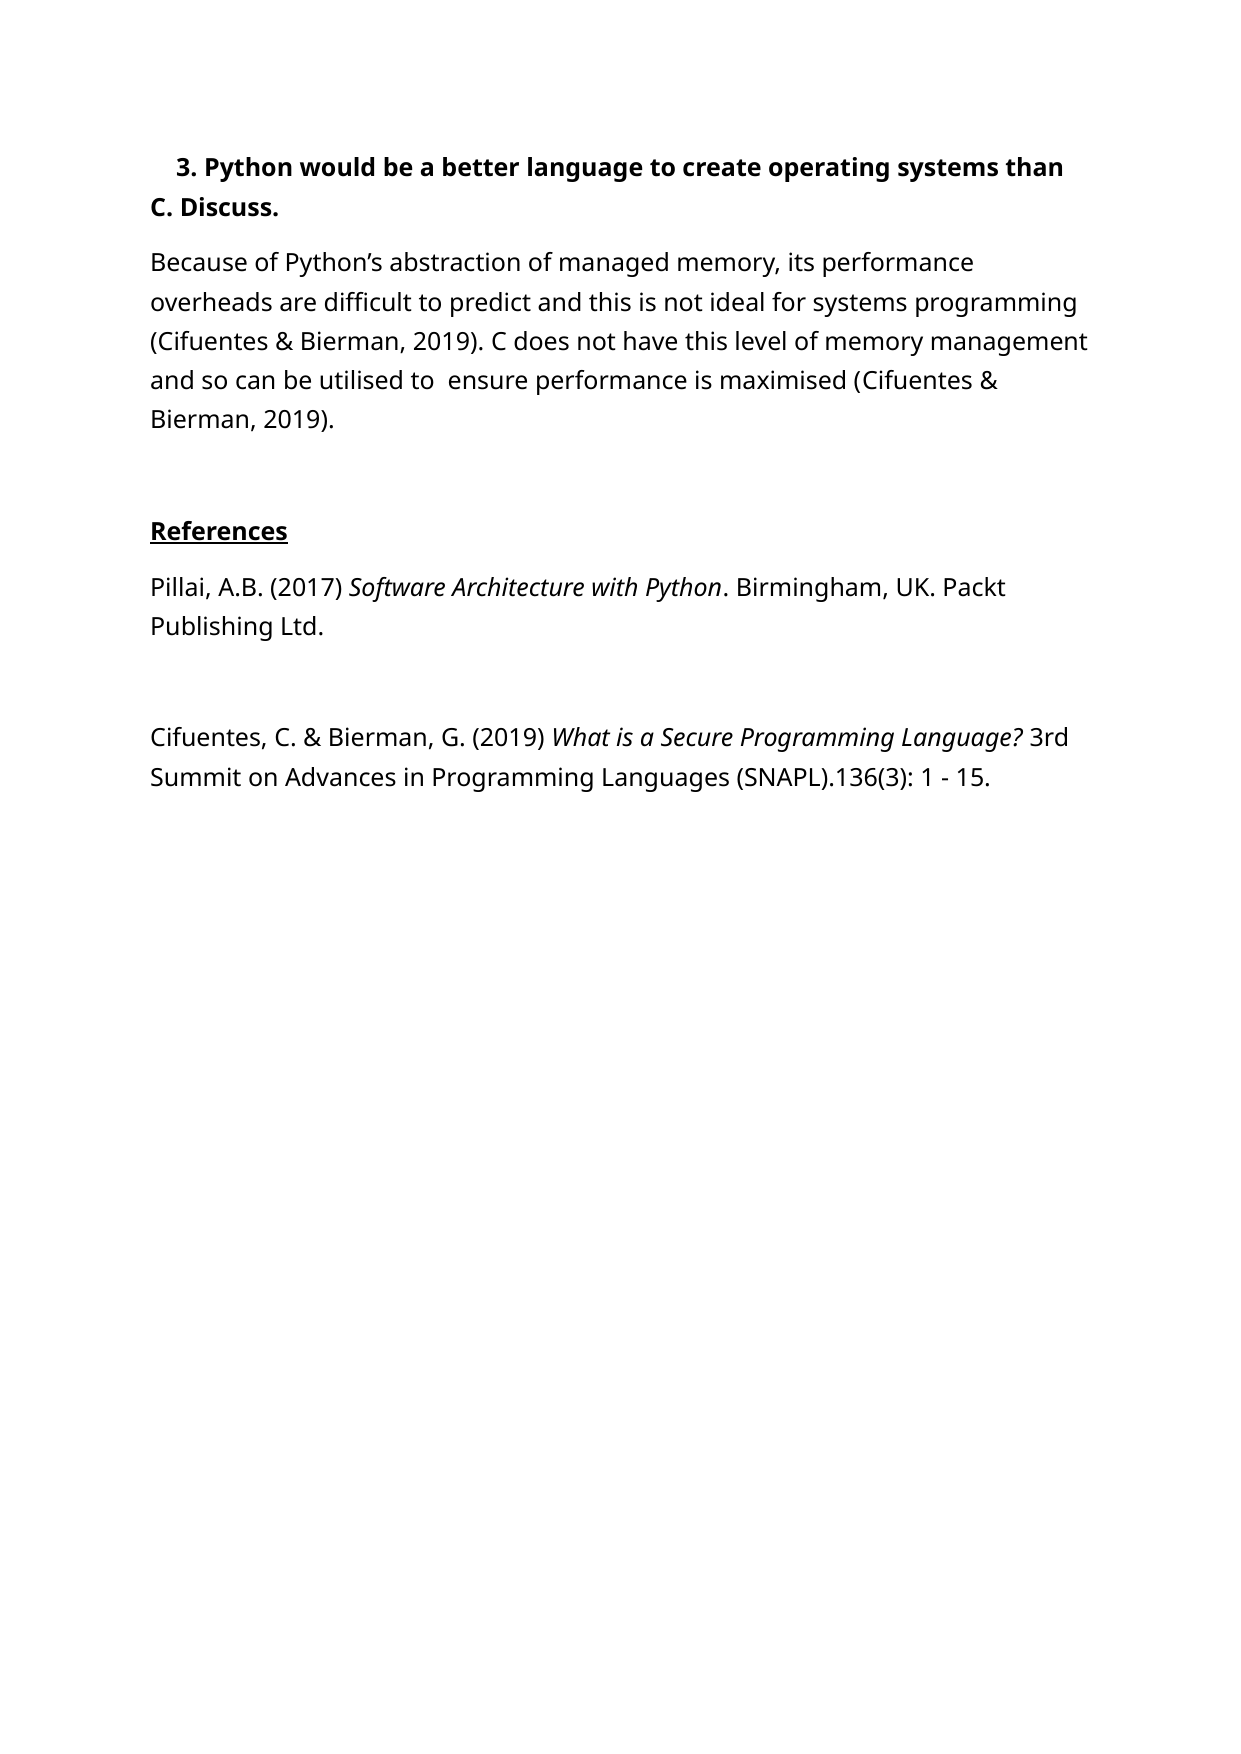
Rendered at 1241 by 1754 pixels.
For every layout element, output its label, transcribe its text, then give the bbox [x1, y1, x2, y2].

text Pillai, A.B. (2017) Software Architecture with Python. Birmingham, UK. Packt Publishing Ltd. [150, 569, 1090, 642]
text References [150, 513, 1090, 547]
text 3. Python would be a better language to create operating systems than C. Discuss. [150, 150, 1090, 223]
text Because of Python’s abstraction of managed memory, its performance overheads are difficult to predict and this is not ideal for systems programming (Cifuentes & Bierman, 2019). C does not have this level of memory management and so can be utilised to ensure performance is maximised (Cifuentes & Bierman, 2019). [150, 245, 1090, 436]
text Cifuentes, C. & Bierman, G. (2019) What is a Secure Programming Language? 3rd Summit on Advances in Programming Languages (SNAPL).136(3): 1 - 15. [150, 720, 1090, 793]
